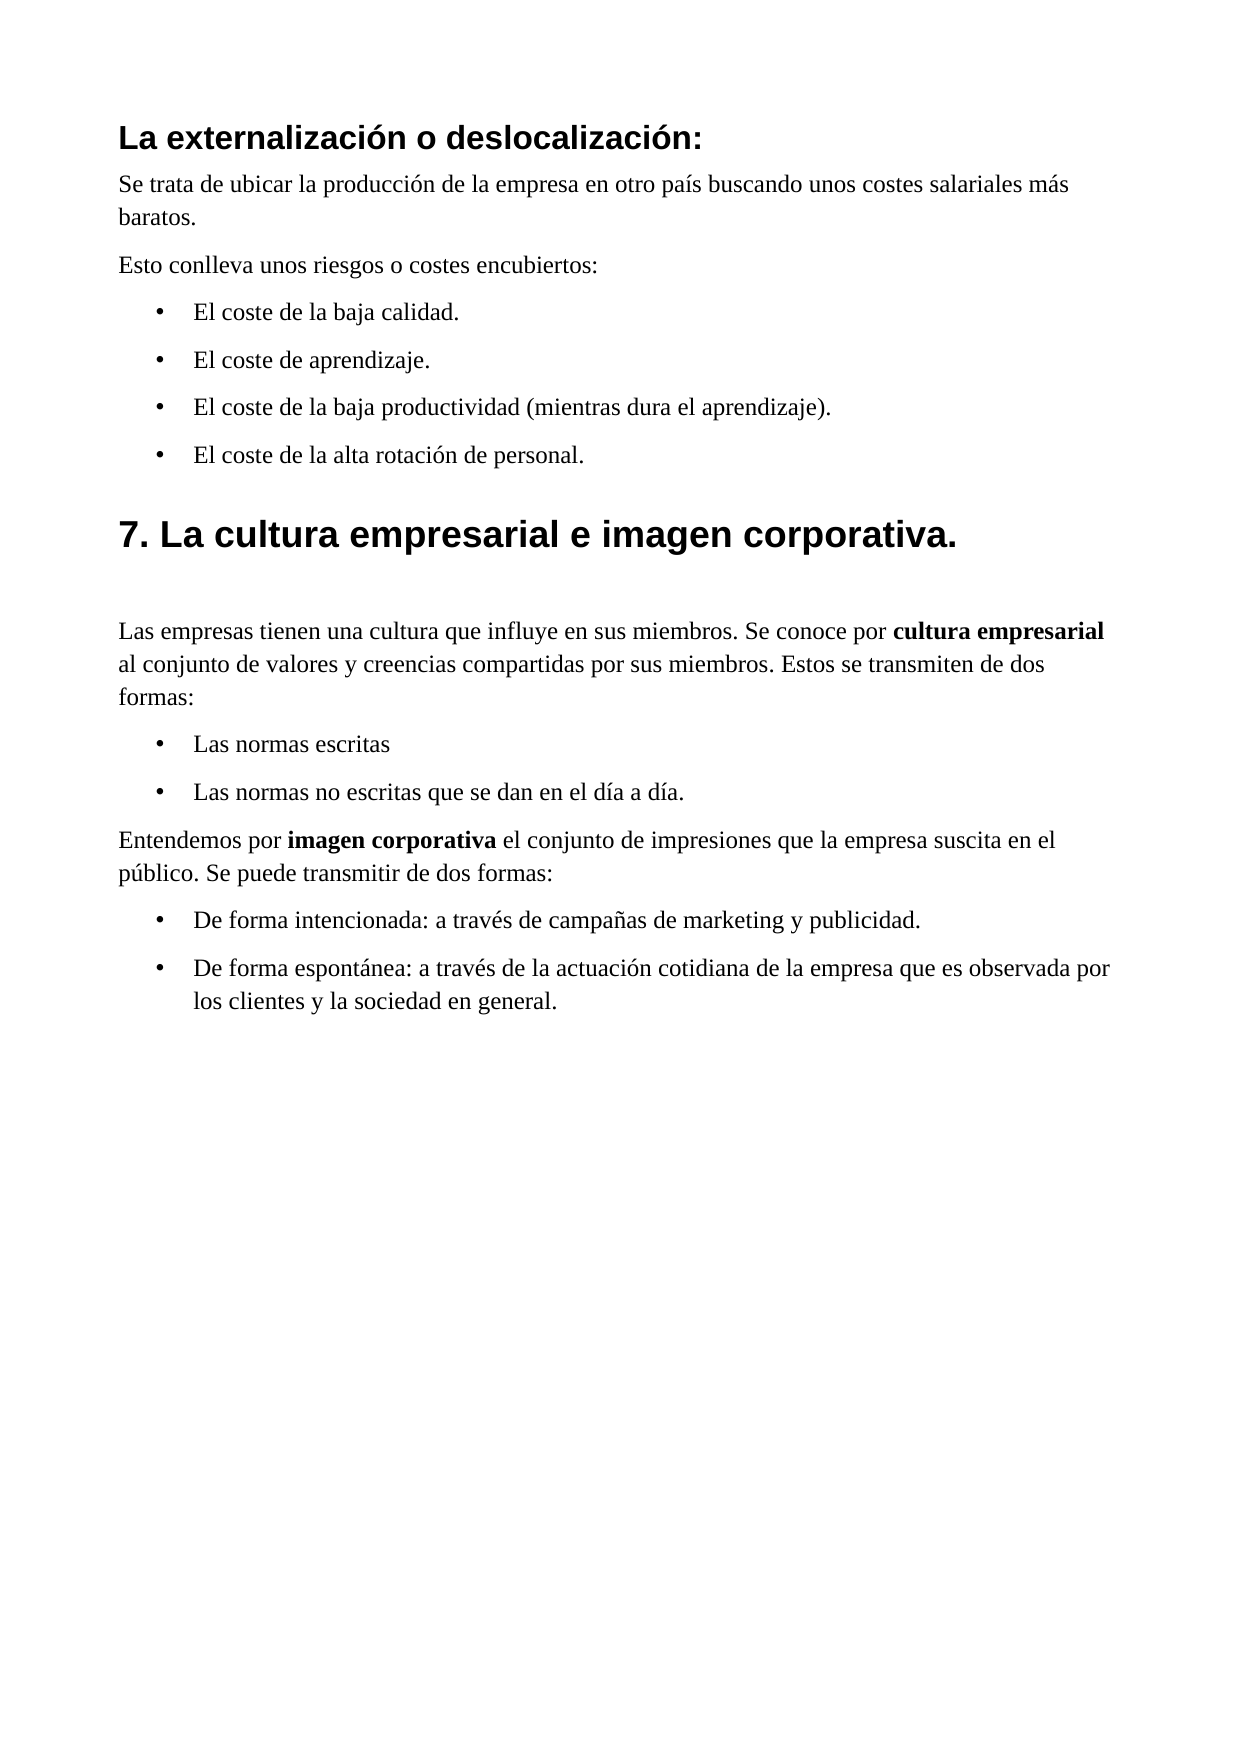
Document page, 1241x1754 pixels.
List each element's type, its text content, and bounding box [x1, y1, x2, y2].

list El coste de la alta rotación de personal. [156, 440, 1122, 469]
text Se trata de ubicar la producción de la empresa en otro país buscando unos costes salariales más baratos. [118, 169, 1122, 231]
list El coste de la baja calidad. [156, 297, 1122, 326]
subtitle La externalización o deslocalización: [118, 118, 1122, 157]
list El coste de la baja productividad (mientras dura el aprendizaje). [156, 392, 1122, 421]
text Esto conlleva unos riesgos o costes encubiertos: [118, 250, 1122, 278]
list El coste de aprendizaje. [156, 345, 1122, 374]
text Entendemos por imagen corporativa el conjunto de impresiones que la empresa suscita en el público. Se puede transmitir de dos formas: [118, 825, 1122, 887]
list De forma intencionada: a través de campañas de marketing y publicidad. [156, 905, 1122, 934]
list Las normas escritas [156, 729, 1122, 758]
list Las normas no escritas que se dan en el día a día. [156, 777, 1122, 806]
list De forma espontánea: a través de la actuación cotidiana de la empresa que es observada por los clientes y la sociedad en general. [156, 953, 1122, 1015]
subtitle 7. La cultura empresarial e imagen corporativa. [118, 513, 1122, 556]
text Las empresas tienen una cultura que influye en sus miembros. Se conoce por cultura empresarial al conjunto de valores y creencias compartidas por sus miembros. Estos se transmiten de dos formas: [118, 616, 1122, 711]
